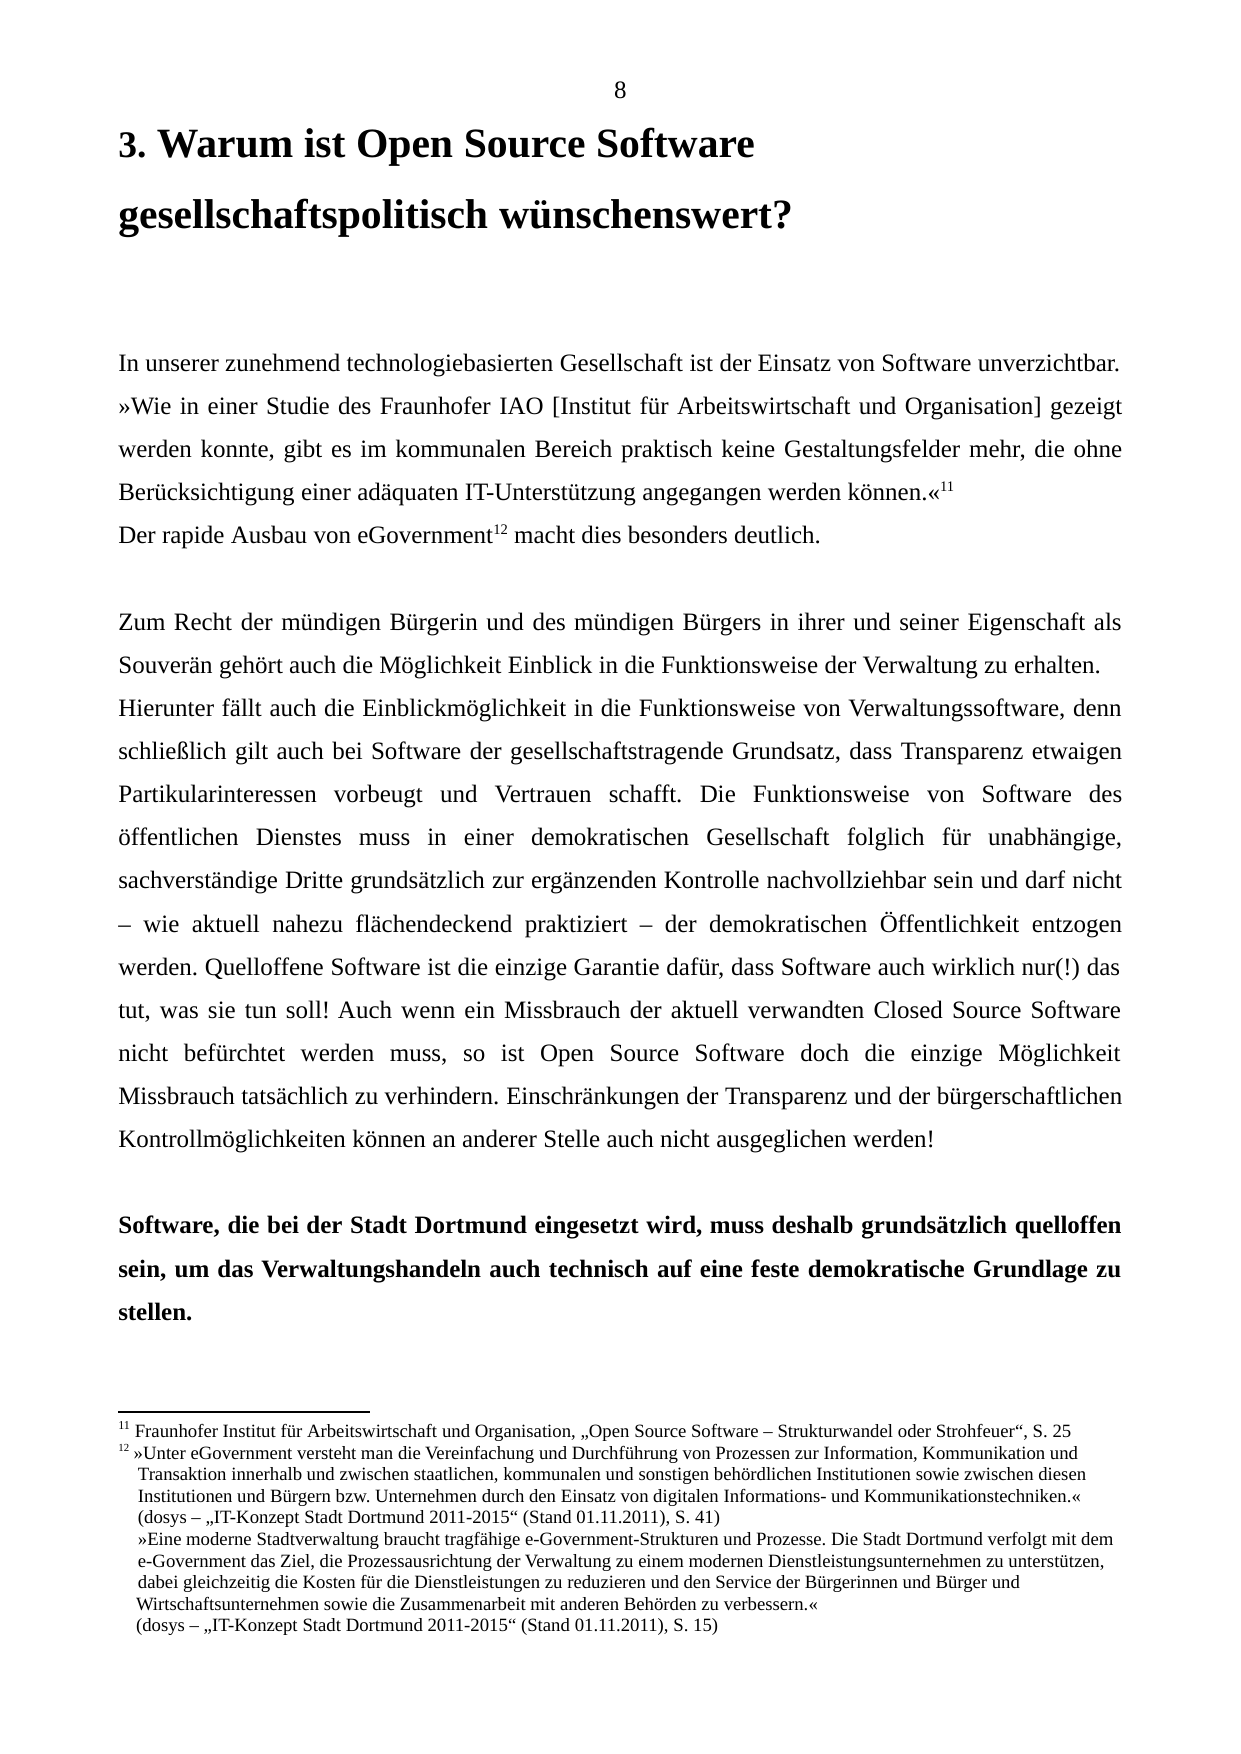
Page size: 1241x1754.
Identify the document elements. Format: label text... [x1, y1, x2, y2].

text dabei gleichzeitig die Kosten für die Dienstleistungen zu reduzieren und den Service der Bürgerinnen und Bürger und [118, 1571, 1122, 1593]
text Software, die bei der Stadt Dortmund eingesetzt wird, muss deshalb grundsätzlich quelloffen sein, um das Verwaltungshandeln auch technisch auf eine feste demokratische Grundlage zu stellen. [118, 1211, 1122, 1326]
text Institutionen und Bürgern bzw. Unternehmen durch den Einsatz von digitalen Informations- und Kommunikationstechniken.« [118, 1485, 1122, 1506]
text Zum Recht der mündigen Bürgerin und des mündigen Bürgers in ihrer und seiner Eigenschaft als Souverän gehört auch die Möglichkeit Einblick in die Funktionsweise der Verwaltung zu erhalten. [118, 607, 1122, 679]
text Transaktion innerhalb und zwischen staatlichen, kommunalen und sonstigen behördlichen Institutionen sowie zwischen diesen [118, 1463, 1122, 1485]
text In unserer zunehmend technologiebasierten Gesellschaft ist der Einsatz von Software unverzichtbar. [118, 348, 1122, 377]
text (dosys – „IT-Konzept Stadt Dortmund 2011-2015“ (Stand 01.11.2011), S. 15) [118, 1614, 1122, 1636]
text e-Government das Ziel, die Prozessausrichtung der Verwaltung zu einem modernen Dienstleistungsunternehmen zu unterstützen, [118, 1549, 1122, 1571]
text (dosys – „IT-Konzept Stadt Dortmund 2011-2015“ (Stand 01.11.2011), S. 41) [118, 1506, 1122, 1528]
text Hierunter fällt auch die Einblickmöglichkeit in die Funktionsweise von Verwaltungssoftware, denn schließlich gilt auch bei Software der gesellschaftstragende Grundsatz, dass Transparenz etwaigen Partikularinteressen vorbeugt und Vertrauen schafft. Die Funktionsweise von Software des öffentlichen Dienstes muss in einer demokratischen Gesellschaft folglich für unabhängige, sachverständige Dritte grundsätzlich zur ergänzenden Kontrolle nachvollziehbar sein und darf nicht – wie aktuell nahezu flächendeckend praktiziert – der demokratischen Öffentlichkeit entzogen werden. Quelloffene Software ist die einzige Garantie dafür, dass Software auch wirklich nur(!) das tut, was sie tun soll! Auch wenn ein Missbrauch der aktuell verwandten Closed Source Software nicht befürchtet werden muss, so ist Open Source Software doch die einzige Möglichkeit Missbrauch tatsächlich zu verhindern. Einschränkungen der Transparenz und der bürgerschaftlichen Kontrollmöglichkeiten können an anderer Stelle auch nicht ausgeglichen werden! [118, 693, 1122, 1153]
text Fraunhofer Institut für Arbeitswirtschaft und Organisation, „Open Source Software – Strukturwandel oder Strohfeuer“, S. 25 [118, 1418, 1122, 1442]
text 3. Warum ist Open Source Software [118, 118, 1122, 166]
text Wirtschaftsunternehmen sowie die Zusammenarbeit mit anderen Behörden zu verbessern.« [118, 1593, 1122, 1614]
text »Unter eGovernment versteht man die Vereinfachung und Durchführung von Prozessen zur Information, Kommunikation und [118, 1442, 1122, 1463]
text »Eine moderne Stadtverwaltung braucht tragfähige e-Government-Strukturen und Prozesse. Die Stadt Dortmund verfolgt mit dem [118, 1528, 1122, 1549]
text »Wie in einer Studie des Fraunhofer IAO [Institut für Arbeitswirtschaft und Organisation] gezeigt werden konnte, gibt es im kommunalen Bereich praktisch keine Gestaltungsfelder mehr, die ohne Berücksichtigung einer adäquaten IT-Unterstützung angegangen werden können.« [118, 391, 1122, 506]
text Der rapide Ausbau von eGovernment macht dies besonders deutlich. [118, 521, 1122, 549]
text gesellschaftspolitisch wünschenswert? [118, 190, 1122, 238]
